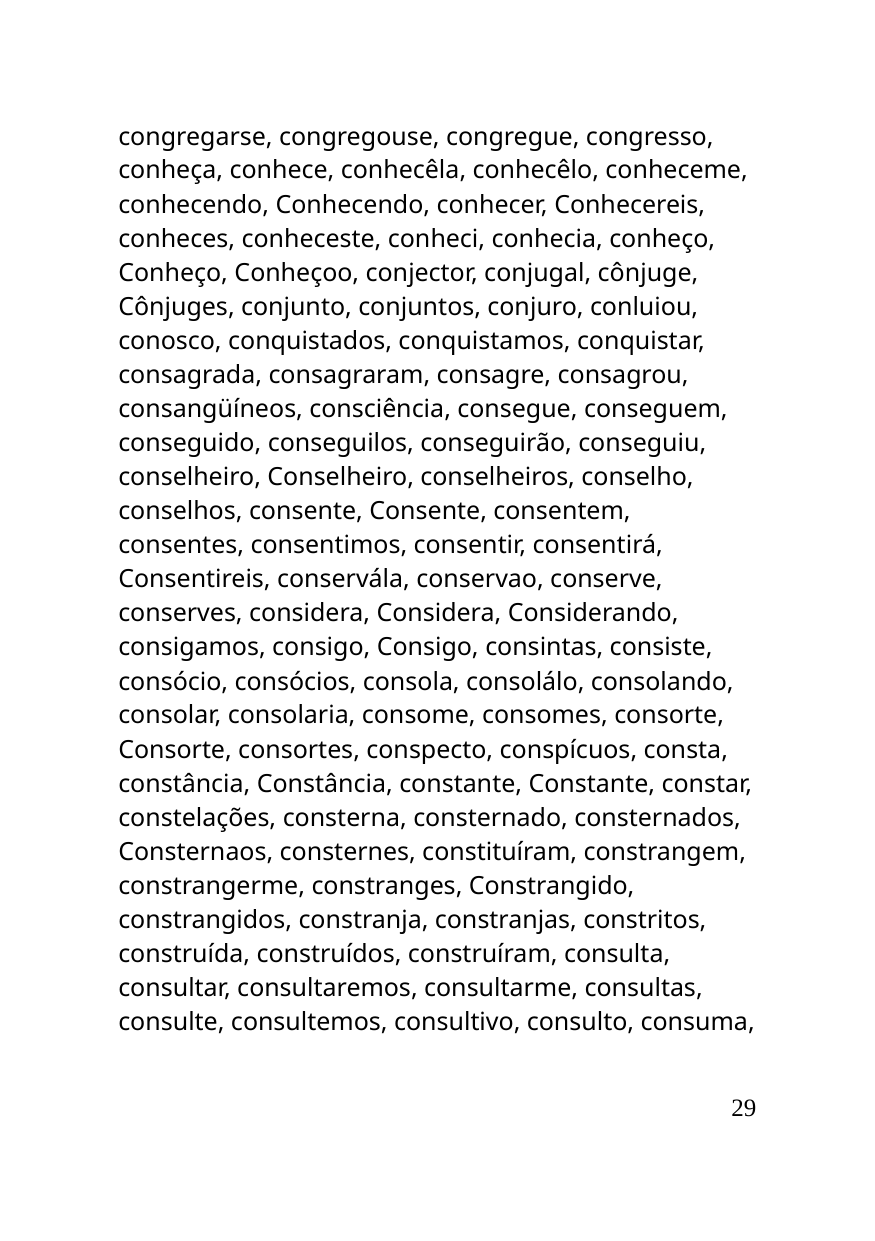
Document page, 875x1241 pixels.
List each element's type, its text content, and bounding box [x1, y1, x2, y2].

text congregarse, congregouse, congregue, congresso, conheça, conhece, conhecêla, conhecêlo, conheceme, conhecendo, Conhecendo, conhecer, Conhecereis, conheces, conheceste, conheci, conhecia, conheço, Conheço, Conheçoo, conjector, conjugal, cônjuge, Cônjuges, conjunto, conjuntos, conjuro, conluiou, conosco, conquistados, conquistamos, conquistar, consagrada, consagraram, consagre, consagrou, consangüíneos, consciência, consegue, conseguem, conseguido, conseguilos, conseguirão, conseguiu, conselheiro, Conselheiro, conselheiros, conselho, conselhos, consente, Consente, consentem, consentes, consentimos, consentir, consentirá, Consentireis, conservála, conservao, conserve, conserves, considera, Considera, Considerando, consigamos, consigo, Consigo, consintas, consiste, consócio, consócios, consola, consolálo, consolando, consolar, consolaria, consome, consomes, consorte, Consorte, consortes, conspecto, conspícuos, consta, constância, Constância, constante, Constante, constar, constelações, consterna, consternado, consternados, Consternaos, consternes, constituíram, constrangem, constrangerme, constranges, Constrangido, constrangidos, constranja, constranjas, constritos, construída, construídos, construíram, consulta, consultar, consultaremos, consultarme, consultas, consulte, consultemos, consultivo, consulto, consuma, [118, 118, 756, 1038]
